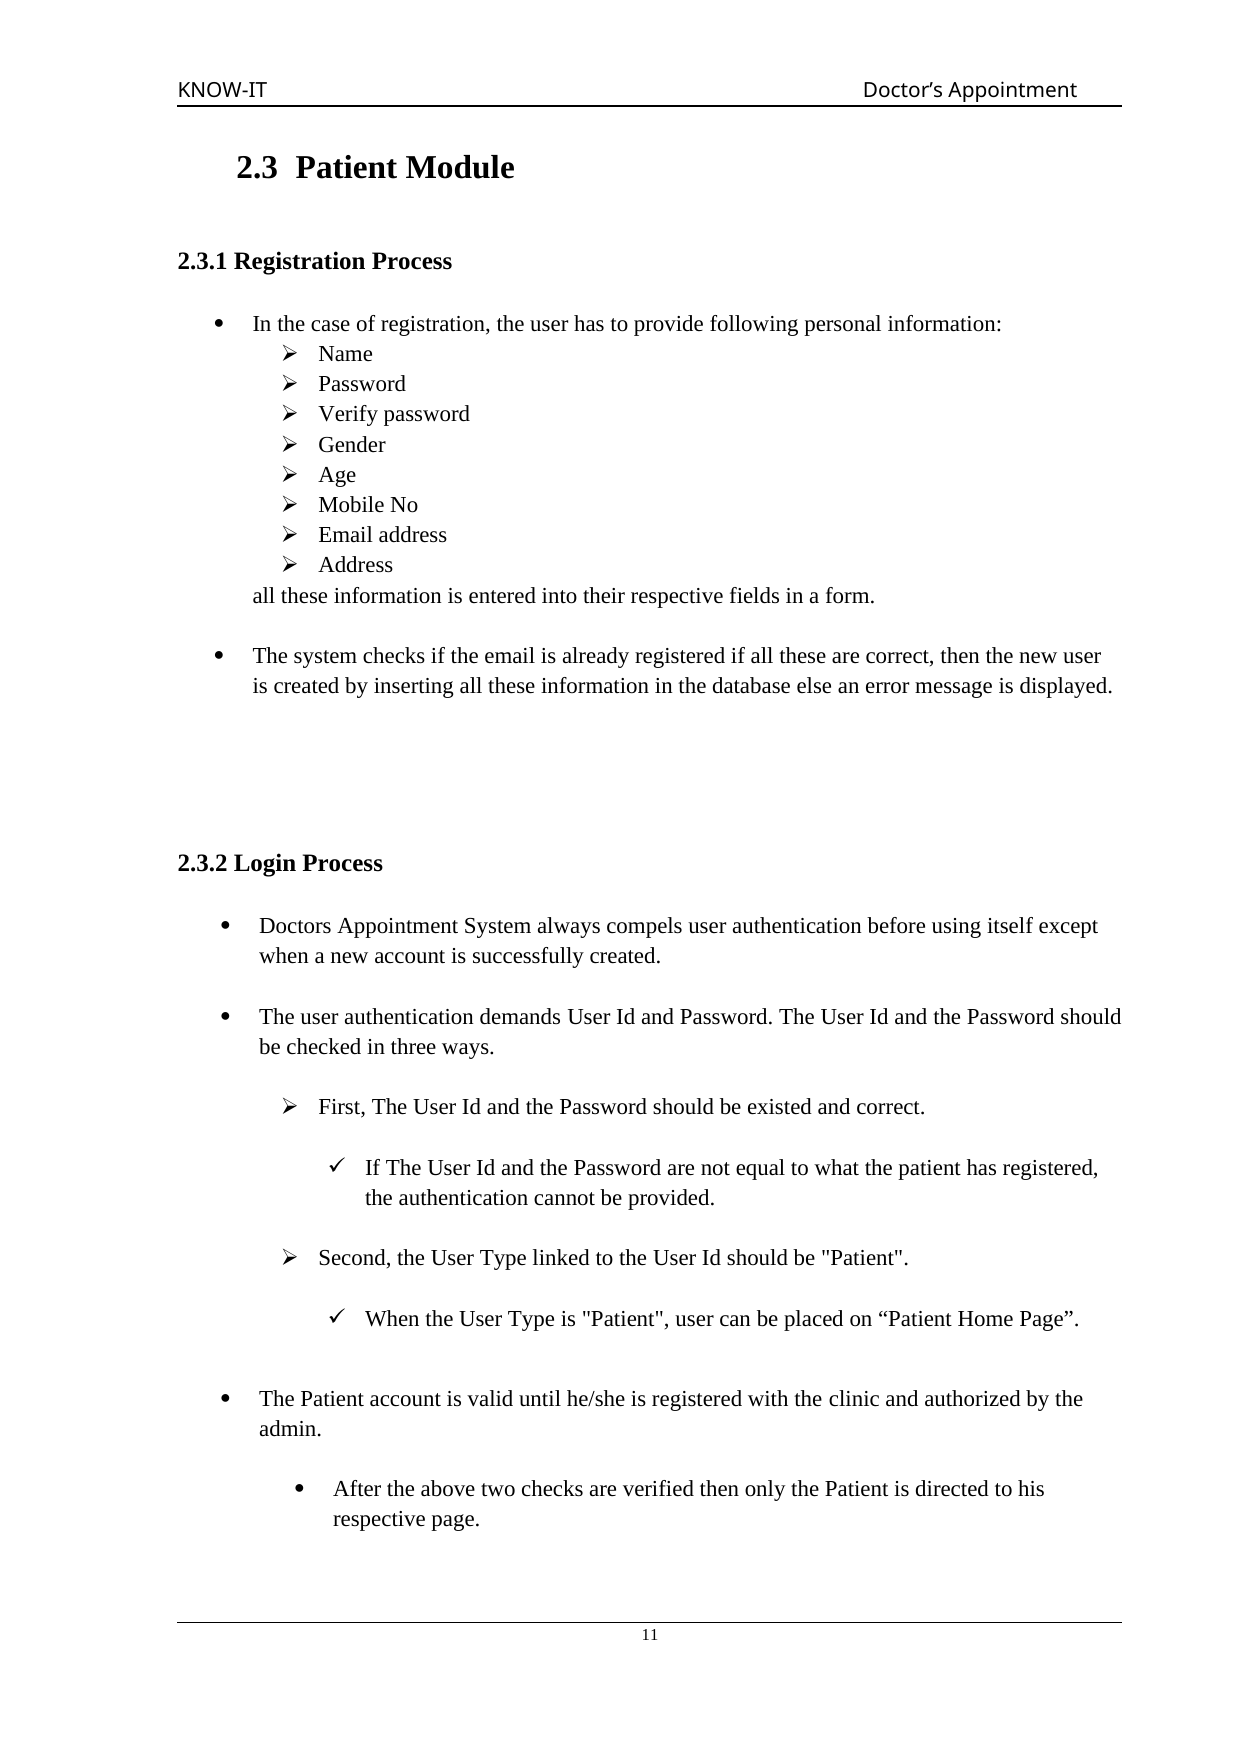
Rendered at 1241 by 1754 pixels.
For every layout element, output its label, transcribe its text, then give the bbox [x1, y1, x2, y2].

list Password [281, 370, 1122, 397]
list Verify password [281, 400, 1122, 427]
list In the case of registration, the user has to provide following personal information: [215, 310, 1122, 336]
list The system checks if the email is already registered if all these are correct, then the new user is created by inserting all these information in the database else an error message is displayed. [215, 642, 1122, 699]
list Second, the User Type linked to the User Id should be "Patient". [281, 1244, 1122, 1271]
list Age [281, 461, 1122, 487]
subtitle 2.3.2 Login Process [177, 848, 1032, 877]
list all these information is entered into their respective fields in a form. [252, 582, 1122, 608]
list First, The User Id and the Password should be existed and correct. [281, 1093, 1122, 1120]
list After the above two checks are verified then only the Patient is directed to his respective page. [295, 1475, 1122, 1532]
subtitle 2.3.1 Registration Process [177, 246, 1032, 275]
list Name [281, 340, 1122, 366]
list If The User Id and the Password are not equal to what the patient has registered, the authentication cannot be provided. [327, 1154, 1122, 1210]
list Gender [281, 431, 1122, 457]
list The user authentication demands User Id and Password. The User Id and the Password should be checked in three ways. [221, 1003, 1122, 1059]
list The Patient account is valid until he/she is registered with the clinic and authorized by the admin. [221, 1384, 1122, 1441]
list Address [281, 551, 1122, 578]
list When the User Type is "Patient", user can be placed on “Patient Home Page”. [327, 1305, 1122, 1331]
list Doctors Appointment System always compels user authentication before using itself except when a new account is successfully created. [221, 912, 1122, 969]
subtitle Patient Module [236, 148, 1032, 186]
list Email address [281, 521, 1122, 548]
list Mobile No [281, 491, 1122, 517]
